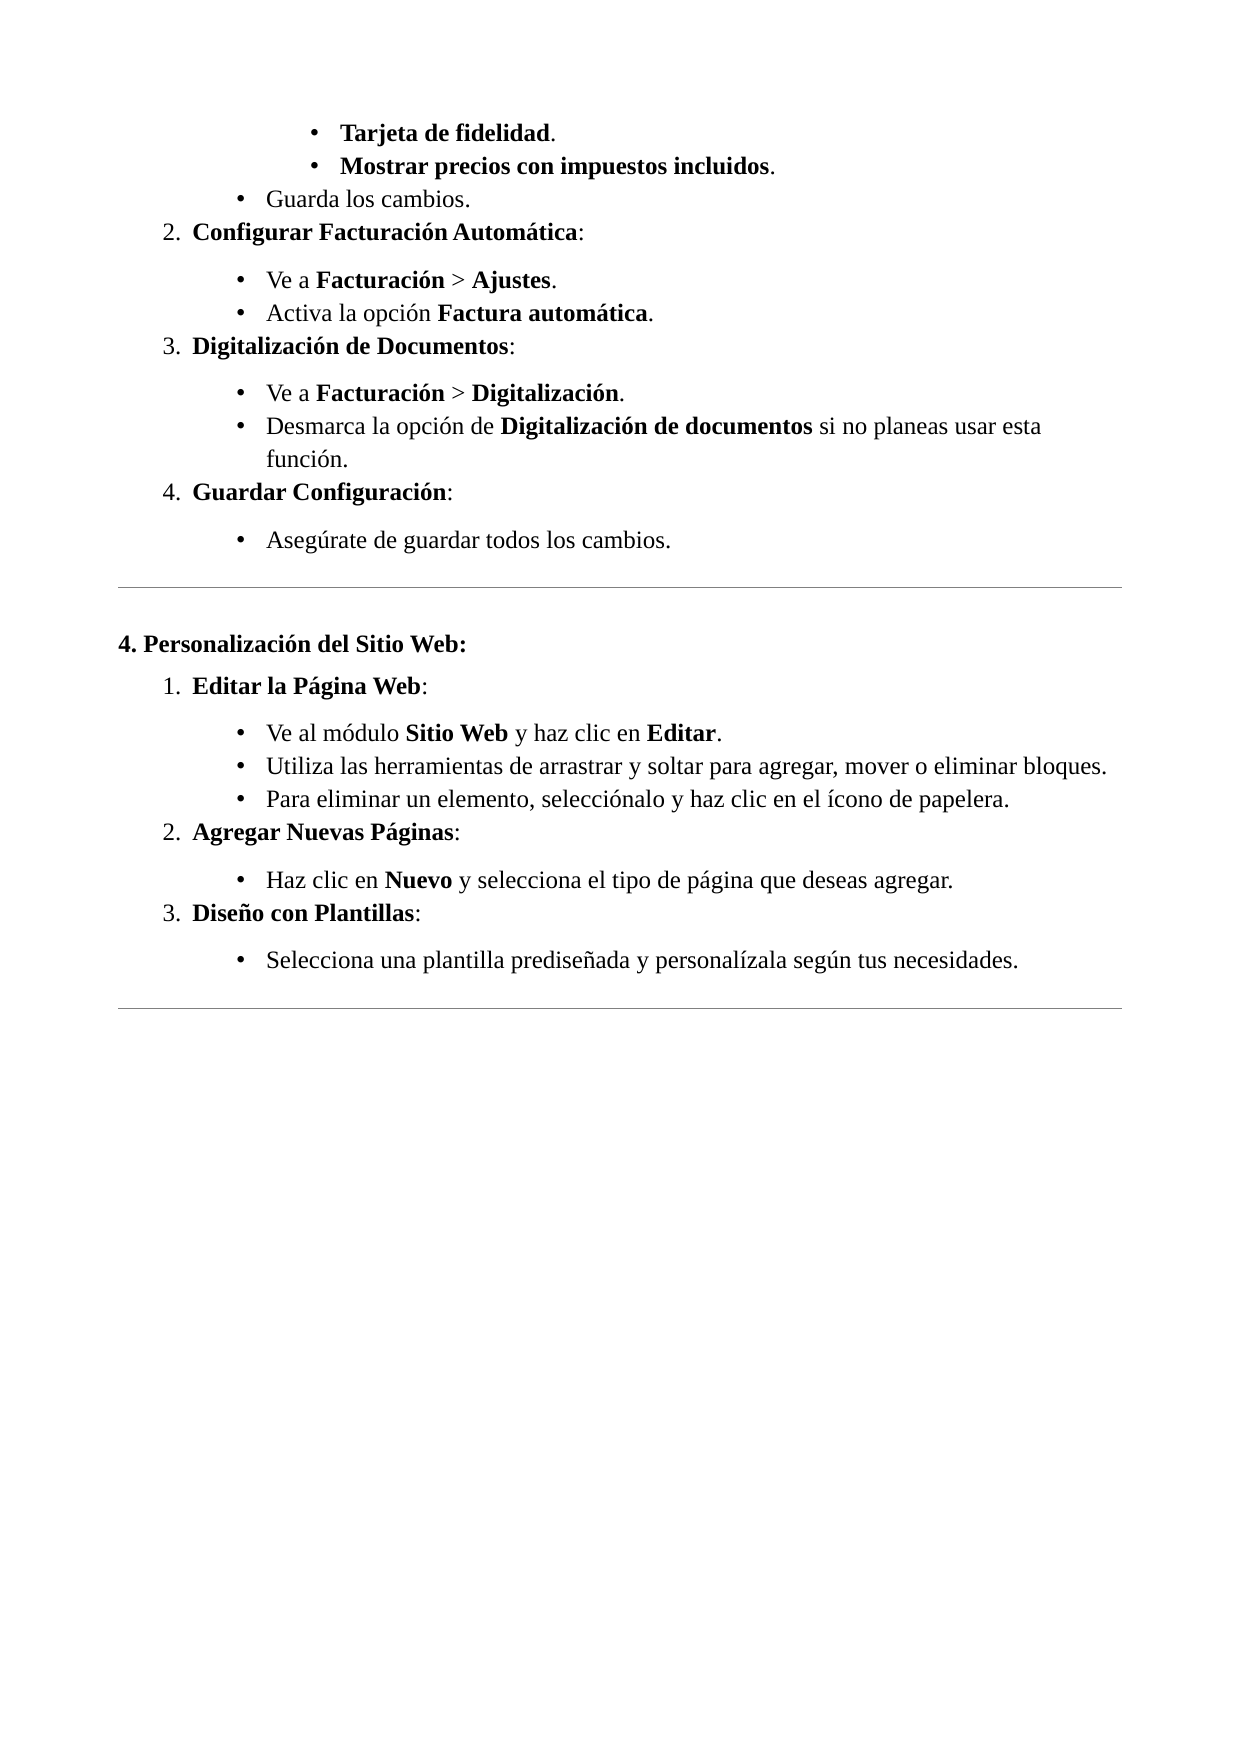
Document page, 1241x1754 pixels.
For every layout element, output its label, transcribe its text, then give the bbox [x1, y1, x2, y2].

list Agregar Nuevas Páginas: [162, 817, 1122, 846]
list Asegúrate de guardar todos los cambios. [236, 525, 1122, 554]
list Guarda los cambios. [236, 184, 1122, 213]
list Haz clic en Nuevo y selecciona el tipo de página que deseas agregar. [236, 865, 1122, 894]
list Tarjeta de fidelidad. [310, 118, 1122, 147]
list Configurar Facturación Automática: [162, 217, 1122, 246]
list Mostrar precios con impuestos incluidos. [310, 151, 1122, 180]
list Desmarca la opción de Digitalización de documentos si no planeas usar esta función. [236, 411, 1122, 473]
list Para eliminar un elemento, selecciónalo y haz clic en el ícono de papelera. [236, 784, 1122, 813]
list Diseño con Plantillas: [162, 898, 1122, 927]
list Activa la opción Factura automática. [236, 298, 1122, 327]
list Selecciona una plantilla prediseñada y personalízala según tus necesidades. [236, 946, 1122, 974]
list Ve a Facturación > Digitalización. [236, 378, 1122, 407]
list Ve al módulo Sitio Web y haz clic en Editar. [236, 718, 1122, 747]
list Digitalización de Documentos: [162, 331, 1122, 359]
list Utiliza las herramientas de arrastrar y soltar para agregar, mover o eliminar bloques. [236, 751, 1122, 780]
list Editar la Página Web: [162, 671, 1122, 699]
list Guardar Configuración: [162, 477, 1122, 506]
list Ve a Facturación > Ajustes. [236, 265, 1122, 293]
subtitle 4. Personalización del Sitio Web: [118, 629, 1122, 658]
